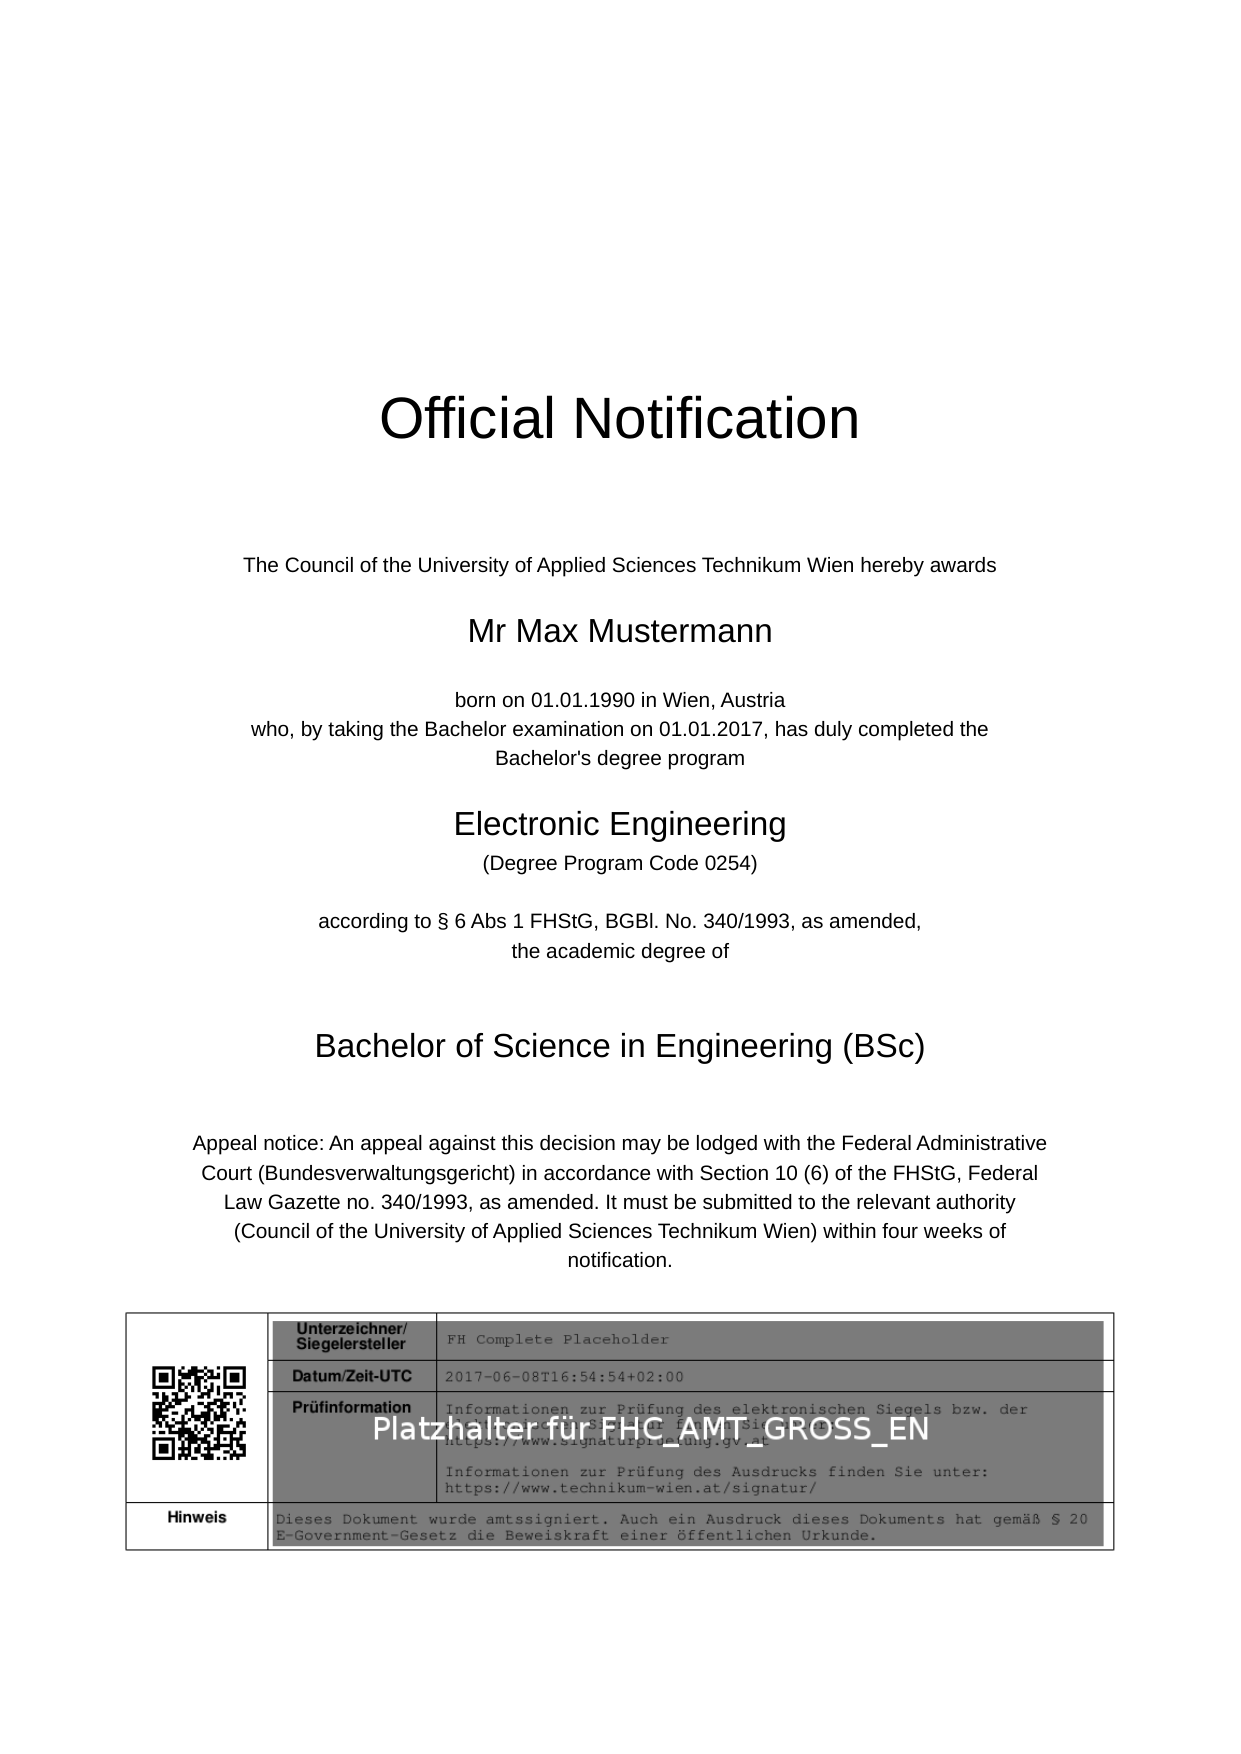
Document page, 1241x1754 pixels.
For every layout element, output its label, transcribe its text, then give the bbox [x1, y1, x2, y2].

text Official Notification [118, 384, 1122, 451]
text who, by taking the Bachelor examination on 01.01.2017, has duly completed the [118, 717, 1122, 741]
text notification. [118, 1248, 1122, 1272]
text according to § 6 Abs 1 FHStG, BGBl. No. 340/1993, as amended, [118, 909, 1122, 933]
text Mr Max Mustermann [118, 611, 1122, 650]
text Court (Bundesverwaltungsgericht) in accordance with Section 10 (6) of the FHStG, Federal [118, 1160, 1122, 1184]
text born on 01.01.1990 in Wien, Austria [118, 687, 1122, 711]
text Bachelor of Science in Engineering (BSc) [118, 1026, 1122, 1064]
text Bachelor's degree program [118, 746, 1122, 770]
text (Degree Program Code 0254) [118, 851, 1122, 875]
text (Council of the University of Applied Sciences Technikum Wien) within four weeks of [118, 1219, 1122, 1243]
text Electronic Engineering [118, 804, 1122, 843]
text The Council of the University of Applied Sciences Technikum Wien hereby awards [118, 553, 1122, 577]
text Appeal notice: An appeal against this decision may be lodged with the Federal Administrative [118, 1131, 1122, 1155]
text the academic degree of [118, 938, 1122, 962]
text Law Gazette no. 340/1993, as amended. It must be submitted to the relevant authority [118, 1189, 1122, 1213]
picture [118, 1306, 1123, 1557]
